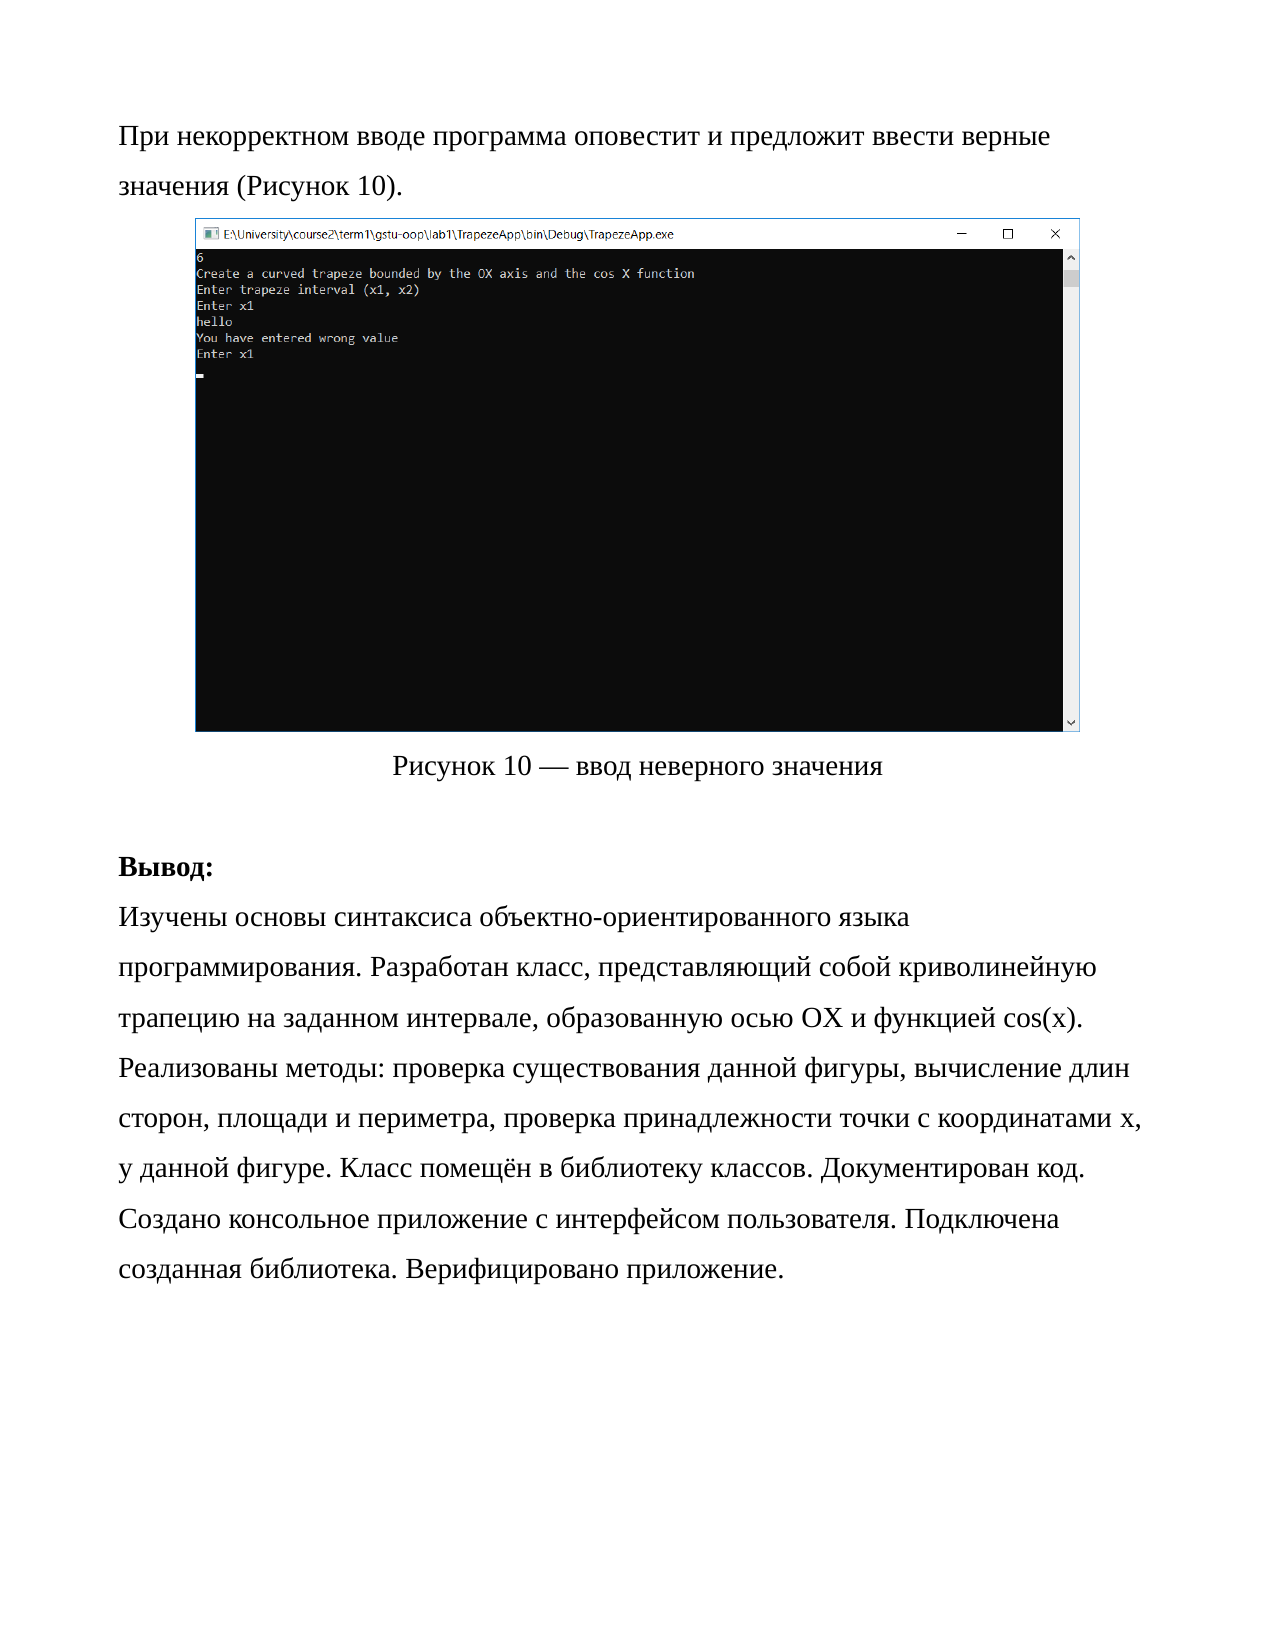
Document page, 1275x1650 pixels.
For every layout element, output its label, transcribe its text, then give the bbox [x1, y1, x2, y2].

text Рисунок 10 — ввод неверного значения [118, 219, 1157, 782]
text Вывод: [118, 849, 1157, 882]
text Изучены основы синтаксиса объектно-ориентированного языка программирования. Разработан класс, представляющий собой криволинейную трапецию на заданном интервале, образованную осью OX и функцией cos(x). Реализованы методы: проверка существования данной фигуры, вычисление длин сторон, площади и периметра, проверка принадлежности точки с координатами x, y данной фигуре. Класс помещён в библиотеку классов. Документирован код. Создано консольное приложение с интерфейсом пользователя. Подключена созданная библиотека. Верифицировано приложение. [118, 899, 1157, 1285]
text При некорректном вводе программа оповестит и предложит ввести верные значения (Рисунок 10). [118, 118, 1157, 202]
picture [195, 218, 1080, 732]
